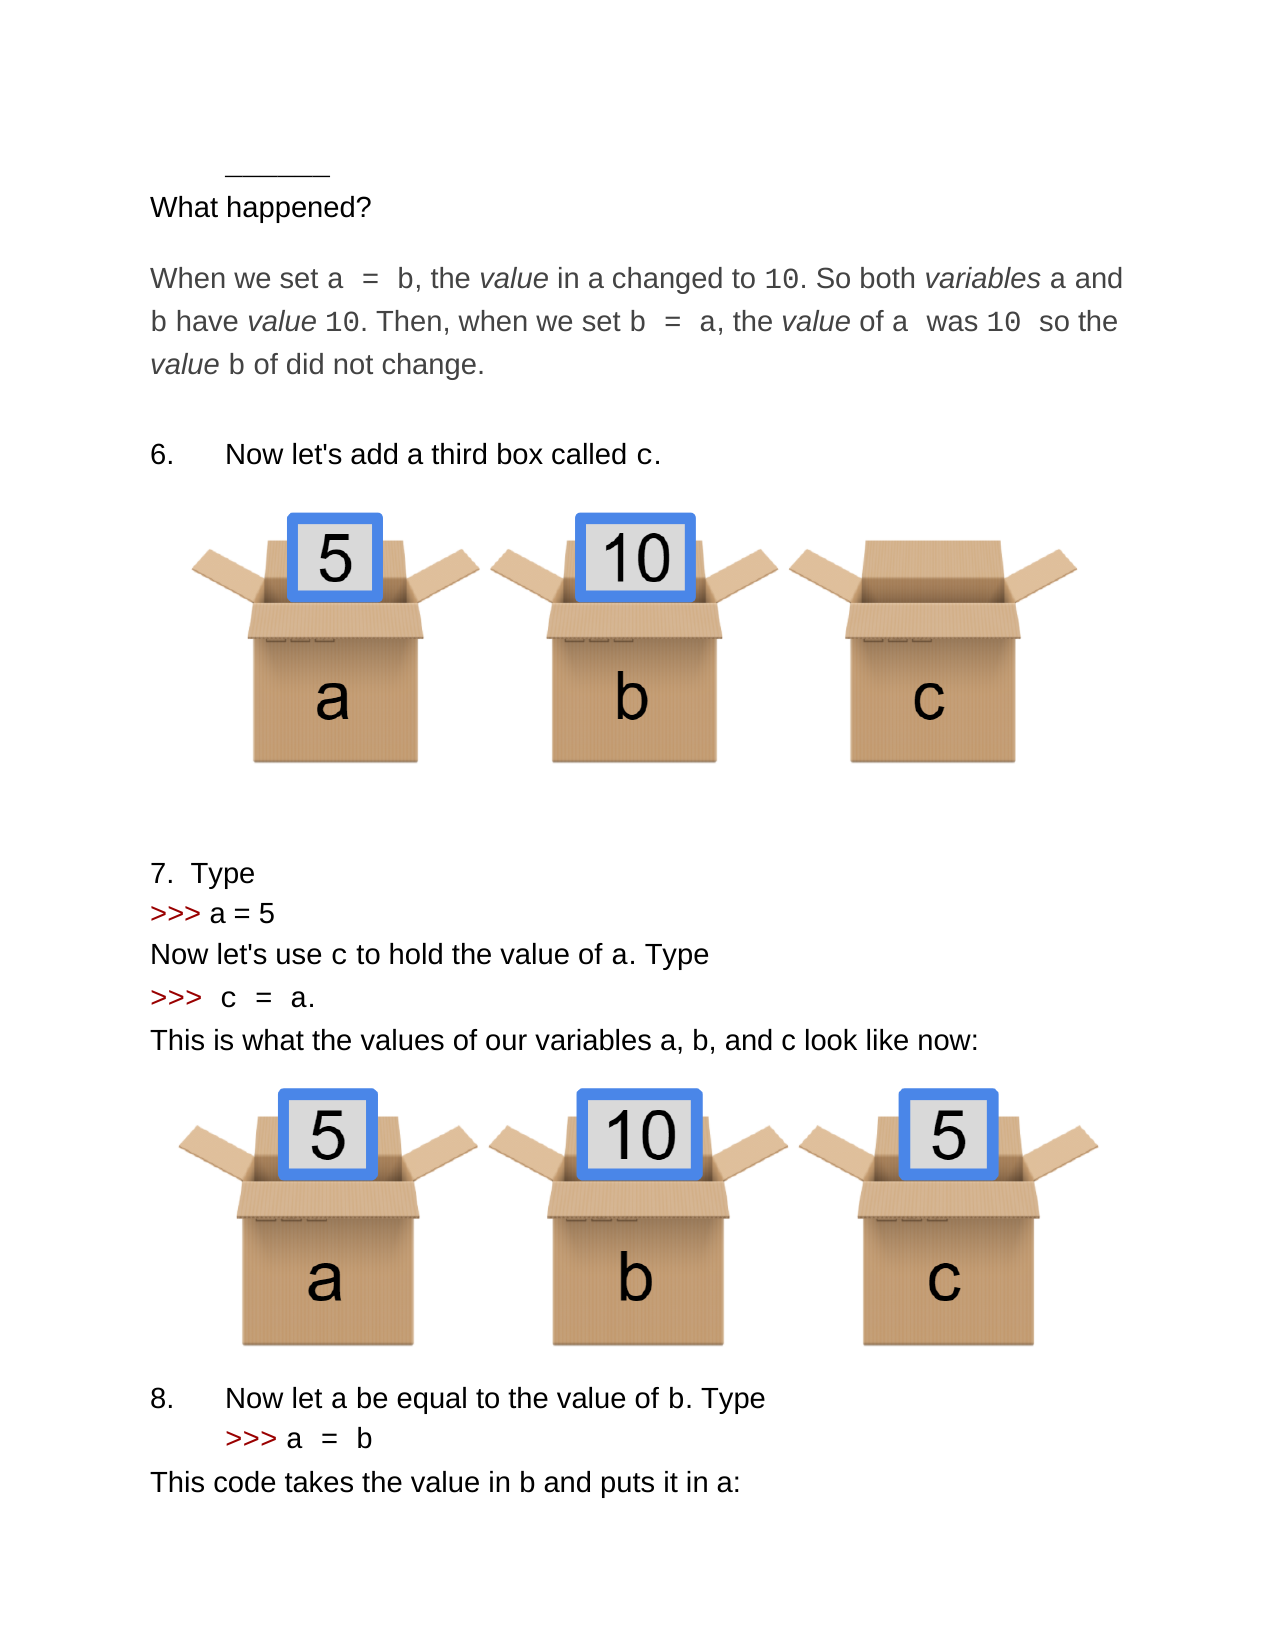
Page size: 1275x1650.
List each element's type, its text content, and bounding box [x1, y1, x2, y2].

text >>> a = b [150, 1424, 1125, 1458]
text Now let's use c to hold the value of a. Type [150, 937, 1125, 973]
text 8. Now let a be equal to the value of b. Type [150, 1381, 1125, 1417]
text 7. Type [150, 856, 1125, 890]
picture [182, 480, 1093, 773]
subtitle When we set a = b, the value in a changed to 10. So both variables a and b have value 10. Then, when we set b = a, the value of a was 10 so the value b of did not change. [150, 261, 1125, 383]
picture [171, 1063, 1104, 1376]
text ______ [150, 150, 1125, 183]
text >>> a = 5 [150, 896, 1125, 930]
text >>> c = a. [150, 980, 1125, 1016]
text 6. Now let's add a third box called c. [150, 437, 1125, 473]
text What happened? [150, 189, 1125, 223]
text This is what the values of our variables a, b, and c look like now: [150, 1023, 1125, 1057]
text This code takes the value in b and puts it in a: [150, 1465, 1125, 1498]
